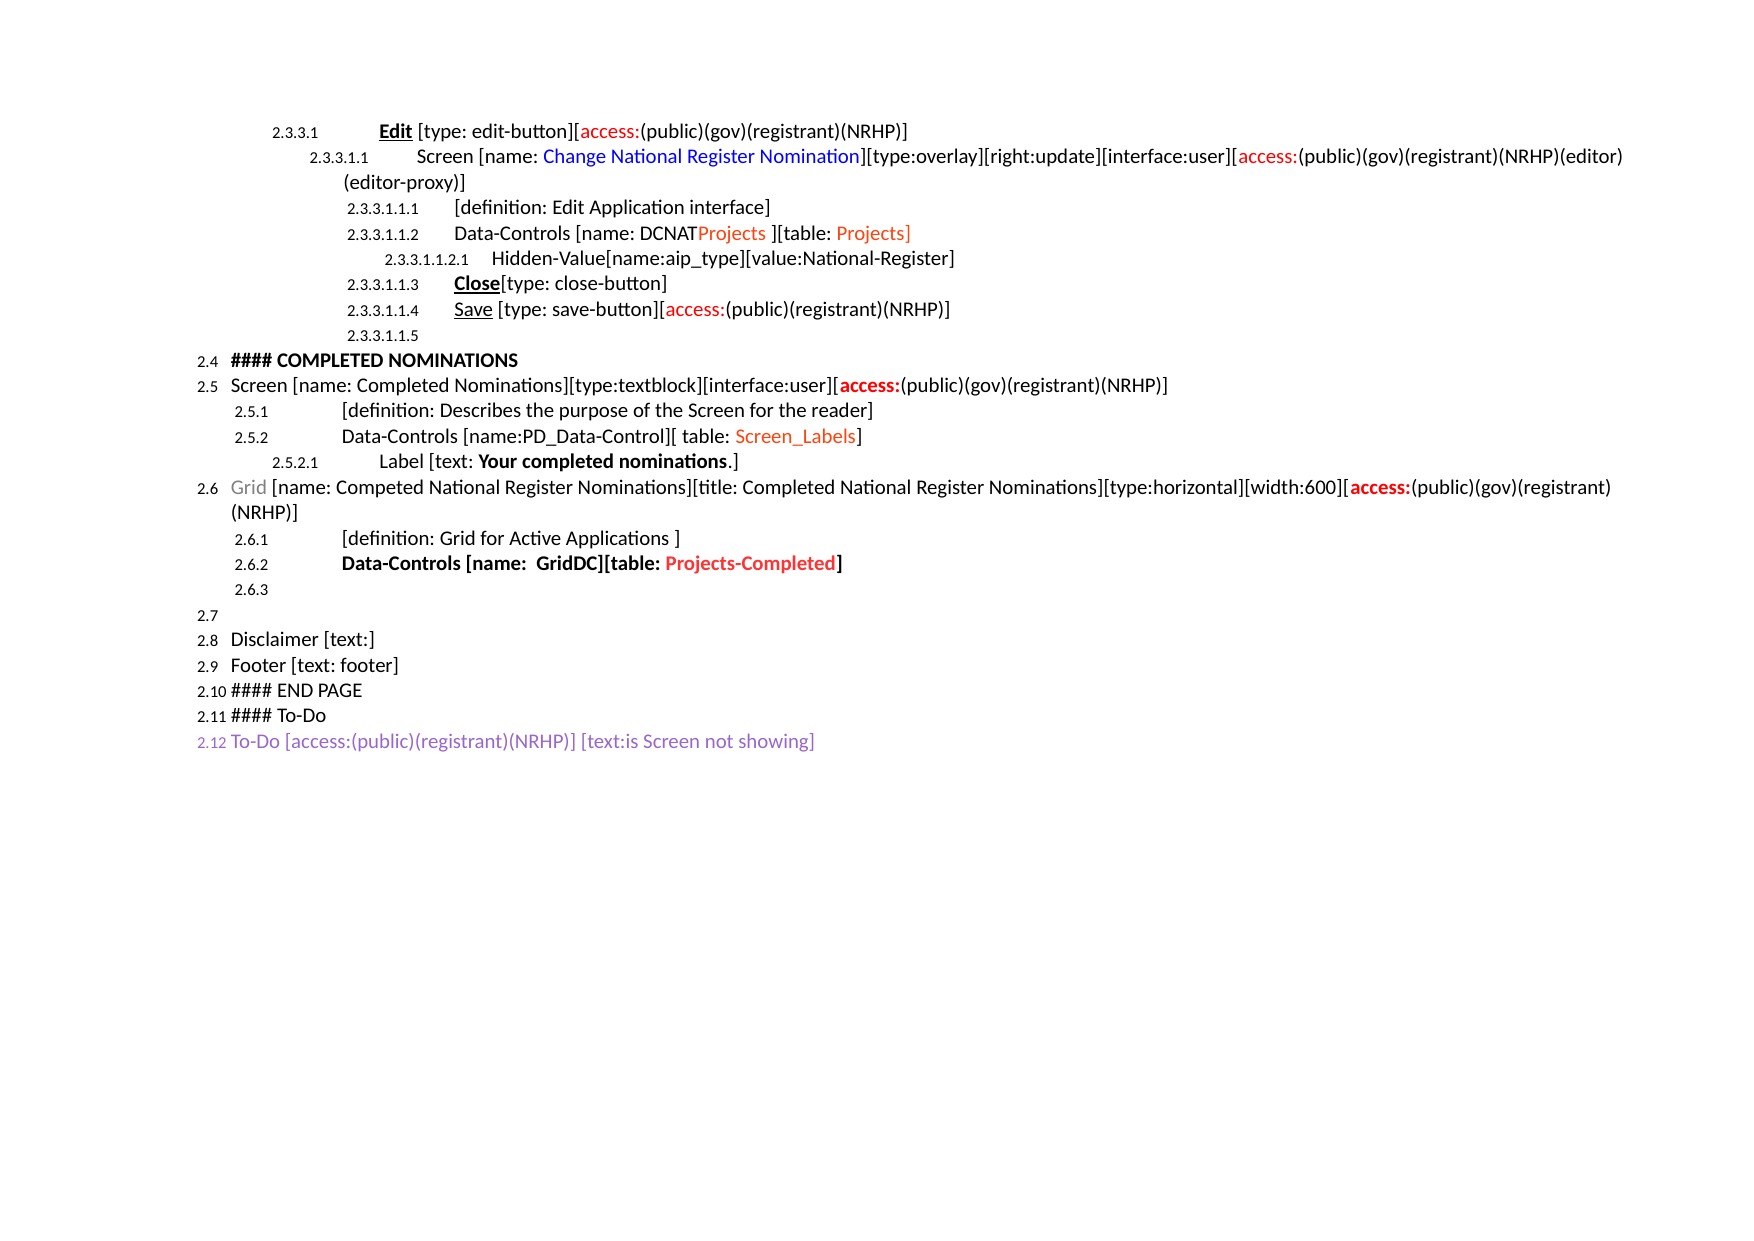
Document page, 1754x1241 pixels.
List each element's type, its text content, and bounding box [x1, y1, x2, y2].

list [definition: Describes the purpose of the Screen for the reader] [231, 398, 1636, 423]
list Data-Controls [name: DCNATProjects ][table: Projects] [343, 220, 1636, 245]
list Data-Controls [name:PD_Data-Control][ table: Screen_Labels] [231, 423, 1636, 448]
list Edit [type: edit-button][access:(public)(gov)(registrant)(NRHP)] [268, 118, 1636, 143]
list Grid [name: Competed National Register Nominations][title: Completed National Register Nominations][type:horizontal][width:600][access:(public)(gov)(registrant)(NRHP)] [193, 474, 1636, 525]
list Label [text: Your completed nominations.] [268, 448, 1636, 474]
list #### COMPLETED NOMINATIONS [193, 347, 1636, 372]
list To-Do [access:(public)(registrant)(NRHP)] [text:is Screen not showing] [193, 728, 1636, 753]
list Close[type: close-button] [343, 271, 1636, 296]
list [definition: Edit Application interface] [343, 194, 1636, 220]
list #### END PAGE [193, 677, 1636, 703]
list Data-Controls [name: GridDC][table: Projects-Completed] [231, 550, 1636, 576]
list Screen [name: Completed Nominations][type:textblock][interface:user][access:(public)(gov)(registrant)(NRHP)] [193, 372, 1636, 398]
list Screen [name: Change National Register Nomination][type:overlay][right:update][interface:user][access:(public)(gov)(registrant)(NRHP)(editor)(editor-proxy)] [306, 143, 1636, 194]
list Footer [text: footer] [193, 652, 1636, 677]
list #### To-Do [193, 703, 1636, 728]
list Disclaimer [text:] [193, 626, 1636, 652]
list [definition: Grid for Active Applications ] [231, 525, 1636, 550]
list Hidden-Value[name:aip_type][value:National-Register] [381, 245, 1636, 271]
list Save [type: save-button][access:(public)(registrant)(NRHP)] [343, 296, 1636, 321]
